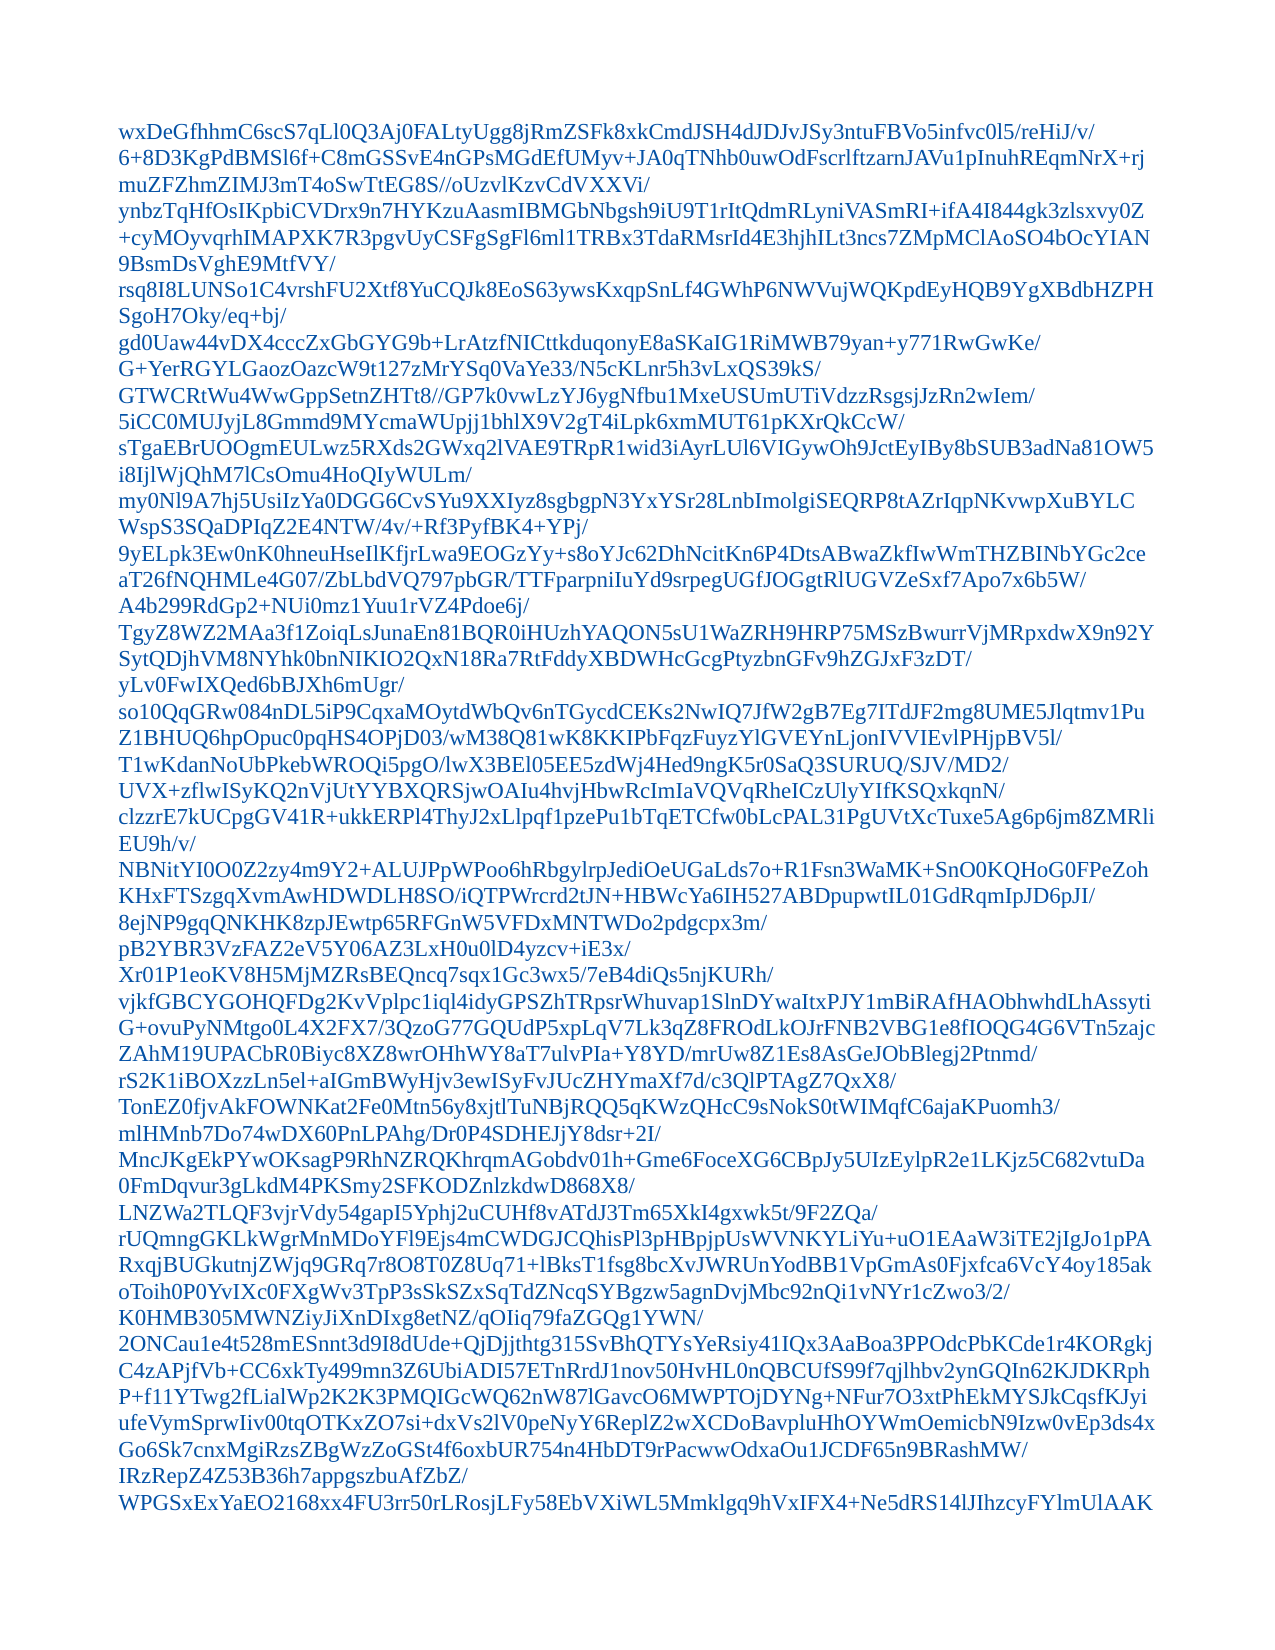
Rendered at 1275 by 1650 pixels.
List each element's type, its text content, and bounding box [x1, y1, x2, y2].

text wxDeGfhhmC6scS7qLl0Q3Aj0FALtyUgg8jRmZSFk8xkCmdJSH4dJDJvJSy3ntuFBVo5infvc0l5/reHiJ/v/6+8D3KgPdBMSl6f+C8mGSSvE4nGPsMGdEfUMyv+JA0qTNhb0uwOdFscrlftzarnJAVu1pInuhREqmNrX+rjmuZFZhmZIMJ3mT4oSwTtEG8S//oUzvlKzvCdVXXVi/ynbzTqHfOsIKpbiCVDrx9n7HYKzuAasmIBMGbNbgsh9iU9T1rItQdmRLyniVASmRI+ifA4I844gk3zlsxvy0Z+cyMOyvqrhIMAPXK7R3pgvUyCSFgSgFl6ml1TRBx3TdaRMsrId4E3hjhILt3ncs7ZMpMClAoSO4bOcYIAN9BsmDsVghE9MtfVY/rsq8I8LUNSo1C4vrshFU2Xtf8YuCQJk8EoS63ywsKxqpSnLf4GWhP6NWVujWQKpdEyHQB9YgXBdbHZPHSgoH7Oky/eq+bj/gd0Uaw44vDX4cccZxGbGYG9b+LrAtzfNICttkduqonyE8aSKaIG1RiMWB79yan+y771RwGwKe/G+YerRGYLGaozOazcW9t127zMrYSq0VaYe33/N5cKLnr5h3vLxQS39kS/GTWCRtWu4WwGppSetnZHTt8//GP7k0vwLzYJ6ygNfbu1MxeUSUmUTiVdzzRsgsjJzRn2wIem/5iCC0MUJyjL8Gmmd9MYcmaWUpjj1bhlX9V2gT4iLpk6xmMUT61pKXrQkCcW/sTgaEBrUOOgmEULwz5RXds2GWxq2lVAE9TRpR1wid3iAyrLUl6VIGywOh9JctEyIBy8bSUB3adNa81OW5i8IjlWjQhM7lCsOmu4HoQIyWULm/my0Nl9A7hj5UsiIzYa0DGG6CvSYu9XXIyz8sgbgpN3YxYSr28LnbImolgiSEQRP8tAZrIqpNKvwpXuBYLCWspS3SQaDPIqZ2E4NTW/4v/+Rf3PyfBK4+YPj/9yELpk3Ew0nK0hneuHseIlKfjrLwa9EOGzYy+s8oYJc62DhNcitKn6P4DtsABwaZkfIwWmTHZBINbYGc2ceaT26fNQHMLe4G07/ZbLbdVQ797pbGR/TTFparpniIuYd9srpegUGfJOGgtRlUGVZeSxf7Apo7x6b5W/A4b299RdGp2+NUi0mz1Yuu1rVZ4Pdoe6j/TgyZ8WZ2MAa3f1ZoiqLsJunaEn81BQR0iHUzhYAQON5sU1WaZRH9HRP75MSzBwurrVjMRpxdwX9n92YSytQDjhVM8NYhk0bnNIKIO2QxN18Ra7RtFddyXBDWHcGcgPtyzbnGFv9hZGJxF3zDT/yLv0FwIXQed6bBJXh6mUgr/so10QqGRw084nDL5iP9CqxaMOytdWbQv6nTGycdCEKs2NwIQ7JfW2gB7Eg7ITdJF2mg8UME5Jlqtmv1PuZ1BHUQ6hpOpuc0pqHS4OPjD03/wM38Q81wK8KKIPbFqzFuyzYlGVEYnLjonIVVIEvlPHjpBV5l/T1wKdanNoUbPkebWROQi5pgO/lwX3BEl05EE5zdWj4Hed9ngK5r0SaQ3SURUQ/SJV/MD2/UVX+zflwISyKQ2nVjUtYYBXQRSjwOAIu4hvjHbwRcImIaVQVqRheICzUlyYIfKSQxkqnN/clzzrE7kUCpgGV41R+ukkERPl4ThyJ2xLlpqf1pzePu1bTqETCfw0bLcPAL31PgUVtXcTuxe5Ag6p6jm8ZMRliEU9h/v/NBNitYI0O0Z2zy4m9Y2+ALUJPpWPoo6hRbgylrpJediOeUGaLds7o+R1Fsn3WaMK+SnO0KQHoG0FPeZohKHxFTSzgqXvmAwHDWDLH8SO/iQTPWrcrd2tJN+HBWcYa6IH527ABDpupwtIL01GdRqmIpJD6pJI/8ejNP9gqQNKHK8zpJEwtp65RFGnW5VFDxMNTWDo2pdgcpx3m/pB2YBR3VzFAZ2eV5Y06AZ3LxH0u0lD4yzcv+iE3x/Xr01P1eoKV8H5MjMZRsBEQncq7sqx1Gc3wx5/7eB4diQs5njKURh/vjkfGBCYGOHQFDg2KvVplpc1iql4idyGPSZhTRpsrWhuvap1SlnDYwaItxPJY1mBiRAfHAObhwhdLhAssytiG+ovuPyNMtgo0L4X2FX7/3QzoG77GQUdP5xpLqV7Lk3qZ8FROdLkOJrFNB2VBG1e8fIOQG4G6VTn5zajcZAhM19UPACbR0Biyc8XZ8wrOHhWY8aT7ulvPIa+Y8YD/mrUw8Z1Es8AsGeJObBlegj2Ptnmd/rS2K1iBOXzzLn5el+aIGmBWyHjv3ewISyFvJUcZHYmaXf7d/c3QlPTAgZ7QxX8/TonEZ0fjvAkFOWNKat2Fe0Mtn56y8xjtlTuNBjRQQ5qKWzQHcC9sNokS0tWIMqfC6ajaKPuomh3/mlHMnb7Do74wDX60PnLPAhg/Dr0P4SDHEJjY8dsr+2I/MncJKgEkPYwOKsagP9RhNZRQKhrqmAGobdv01h+Gme6FoceXG6CBpJy5UIzEylpR2e1LKjz5C682vtuDa0FmDqvur3gLkdM4PKSmy2SFKODZnlzkdwD868X8/LNZWa2TLQF3vjrVdy54gapI5Yphj2uCUHf8vATdJ3Tm65XkI4gxwk5t/9F2ZQa/rUQmngGKLkWgrMnMDoYFl9Ejs4mCWDGJCQhisPl3pHBpjpUsWVNKYLiYu+uO1EAaW3iTE2jIgJo1pPARxqjBUGkutnjZWjq9GRq7r8O8T0Z8Uq71+lBksT1fsg8bcXvJWRUnYodBB1VpGmAs0Fjxfca6VcY4oy185akoToih0P0YvIXc0FXgWv3TpP3sSkSZxSqTdZNcqSYBgzw5agnDvjMbc92nQi1vNYr1cZwo3/2/K0HMB305MWNZiyJiXnDIxg8etNZ/qOIiq79faZGQg1YWN/2ONCau1e4t528mESnnt3d9I8dUde+QjDjjthtg315SvBhQTYsYeRsiy41IQx3AaBoa3PPOdcPbKCde1r4KORgkjC4zAPjfVb+CC6xkTy499mn3Z6UbiADI57ETnRrdJ1nov50HvHL0nQBCUfS99f7qjlhbv2ynGQIn62KJDKRphP+f11YTwg2fLialWp2K2K3PMQIGcWQ62nW87lGavcO6MWPTOjDYNg+NFur7O3xtPhEkMYSJkCqsfKJyiufeVymSprwIiv00tqOTKxZO7si+dxVs2lV0peNyY6ReplZ2wXCDoBavpluHhOYWmOemicbN9Izw0vEp3ds4xGo6Sk7cnxMgiRzsZBgWzZoGSt4f6oxbUR754n4HbDT9rPacwwOdxaOu1JCDF65n9BRashMW/IRzRepZ4Z53B36h7appgszbuAfZbZ/WPGSxExYaEO2168xx4FU3rr50rLRosjLFy58EbVXiWL5Mmklgq9hVxIFX4+Ne5dRS14lJIhzcyFYlmUlAAK [118, 118, 1157, 1515]
